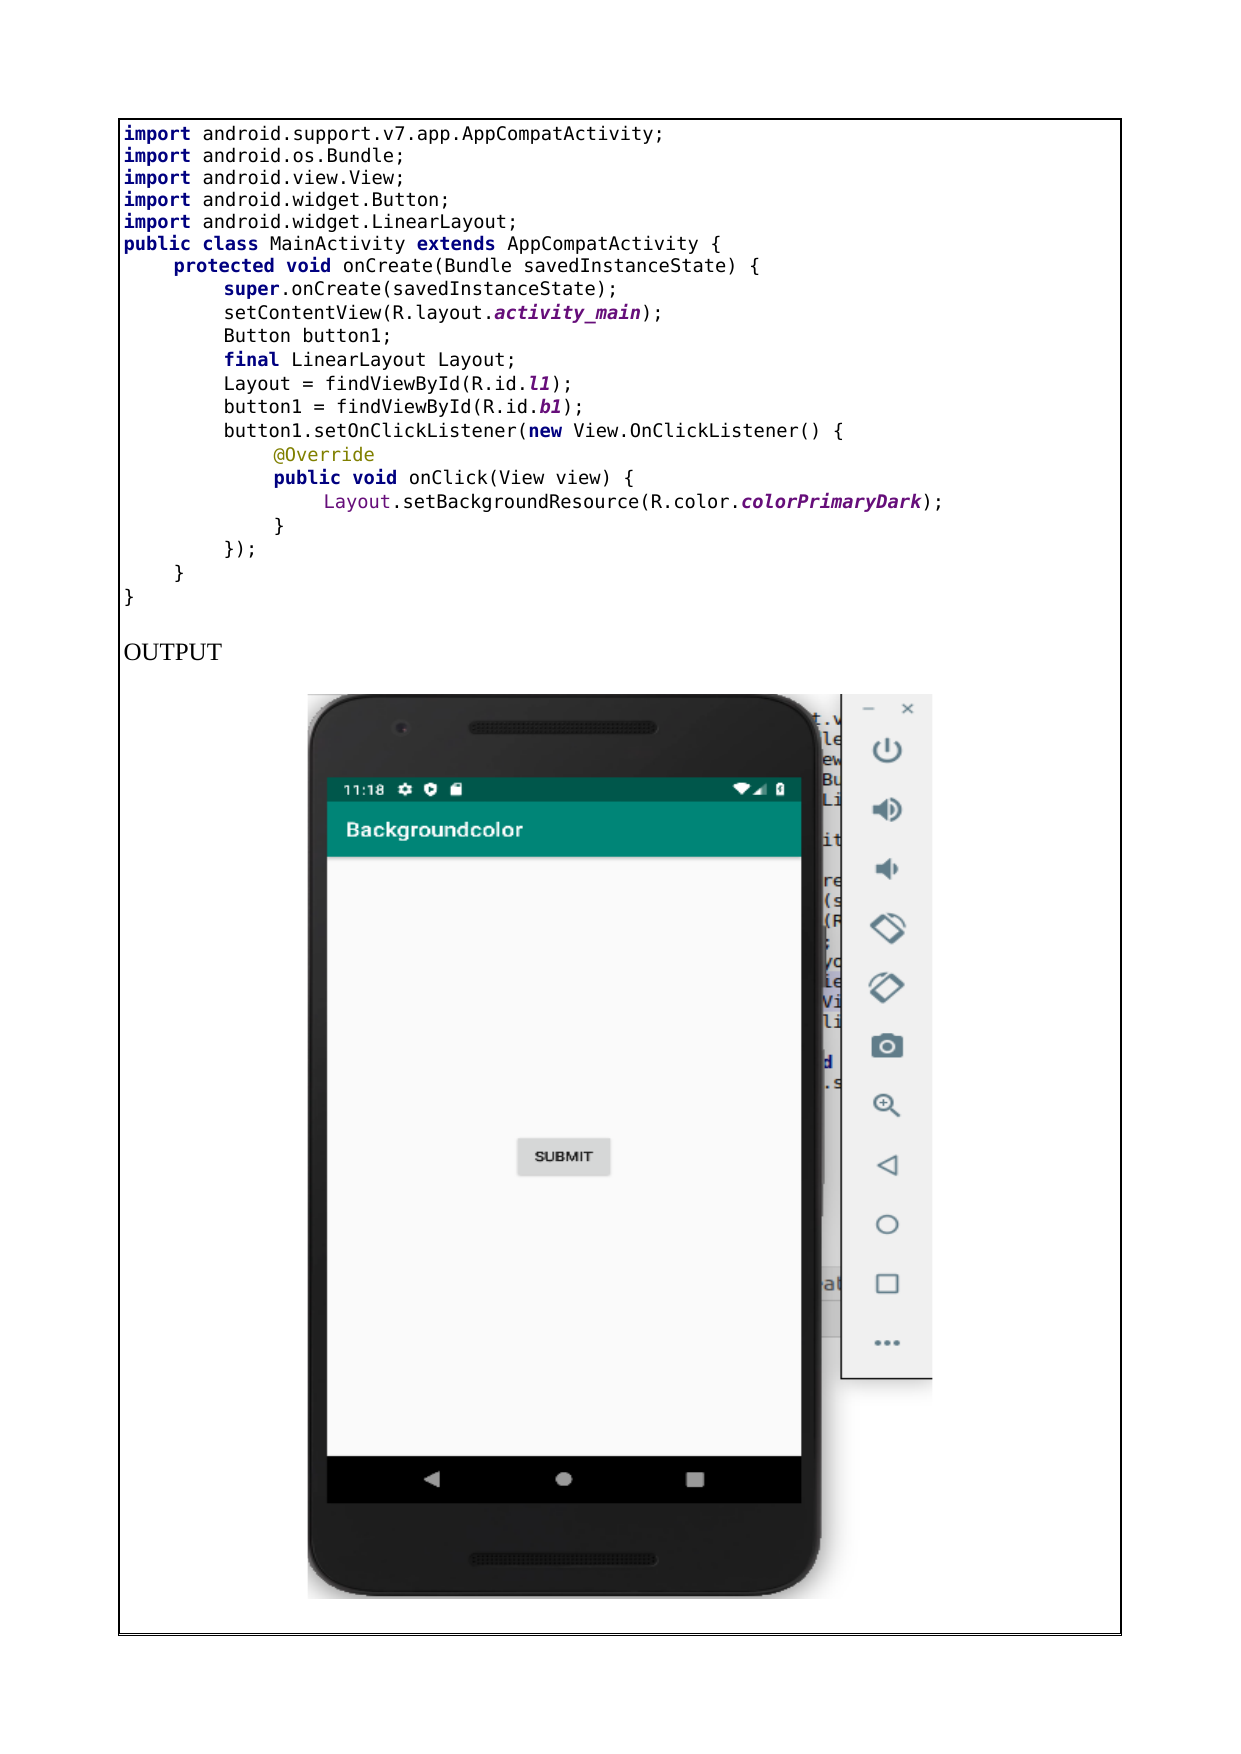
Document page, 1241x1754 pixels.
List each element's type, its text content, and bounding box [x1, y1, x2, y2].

text OUTPUT [123, 637, 1117, 666]
text setContentView(R.layout.activity_main); [123, 302, 1117, 326]
text } [123, 586, 1117, 607]
text final LinearLayout Layout; [123, 349, 1117, 373]
text import android.support.v7.app.AppCompatActivity; [123, 123, 1117, 145]
text import android.os.Bundle; [123, 145, 1117, 167]
text import android.widget.LinearLayout; [123, 211, 1117, 233]
text import android.widget.Button; [123, 189, 1117, 211]
text } [123, 515, 1117, 538]
text button1 = findViewById(R.id.b1); [123, 396, 1117, 420]
text }); [123, 538, 1117, 562]
text button1.setOnClickListener(new View.OnClickListener() { [123, 420, 1117, 444]
text Layout.setBackgroundResource(R.color.colorPrimaryDark); [123, 491, 1117, 515]
text Layout = findViewById(R.id.l1); [123, 373, 1117, 396]
text public class MainActivity extends AppCompatActivity { [123, 233, 1117, 254]
text import android.view.View; [123, 167, 1117, 189]
text public void onClick(View view) { [123, 467, 1117, 491]
text protected void onCreate(Bundle savedInstanceState) { [123, 254, 1117, 278]
text @Override [123, 444, 1117, 467]
text Button button1; [123, 326, 1117, 349]
text super.onCreate(savedInstanceState); [123, 278, 1117, 302]
text } [123, 562, 1117, 586]
picture [307, 694, 933, 1599]
